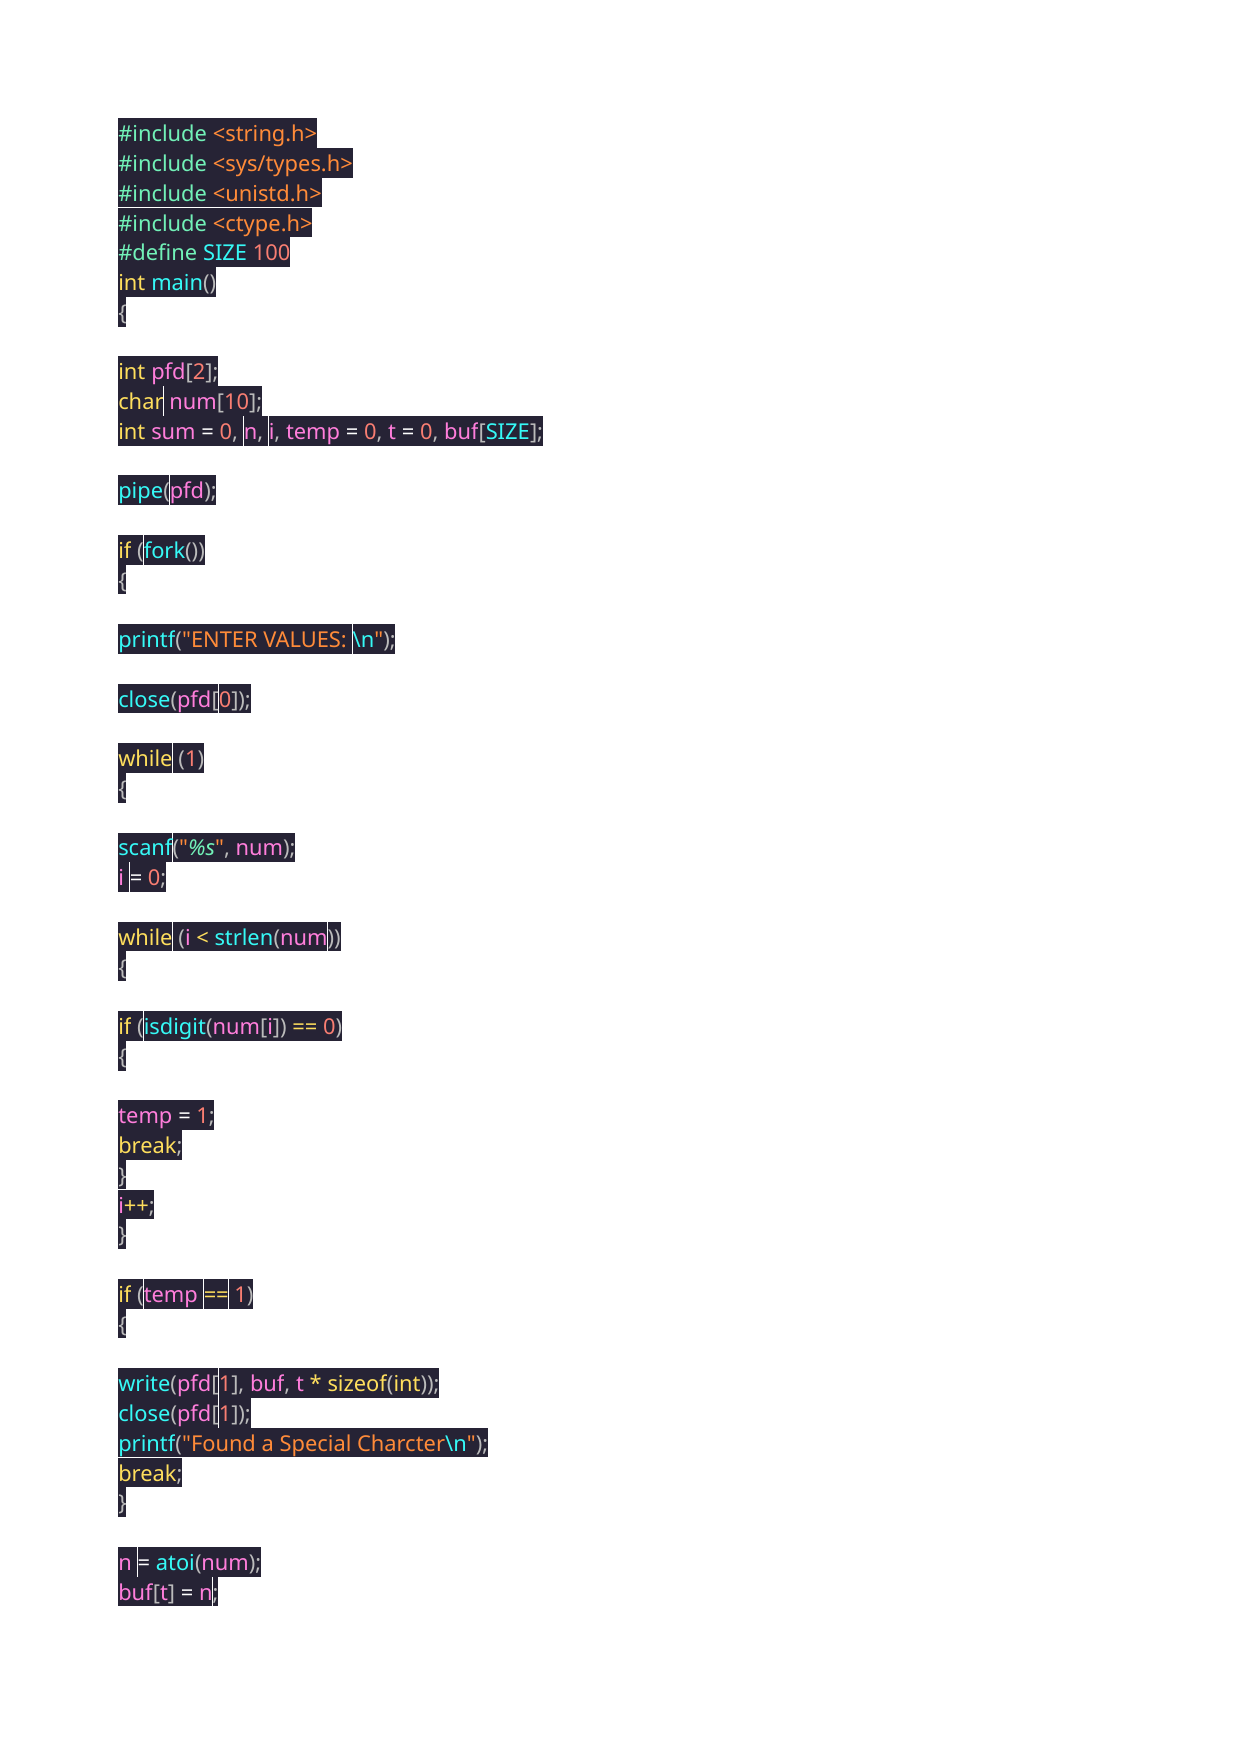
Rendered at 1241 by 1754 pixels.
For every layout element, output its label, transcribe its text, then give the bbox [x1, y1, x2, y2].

text char num[10]; [118, 386, 1122, 416]
text } [118, 1160, 1122, 1189]
text pipe(pfd); [118, 475, 1122, 505]
text if (fork()) [118, 535, 1122, 565]
text if (temp == 1) [118, 1279, 1122, 1309]
text #include <sys/types.h> [118, 148, 1122, 178]
text { [118, 1041, 1122, 1071]
text while (1) [118, 743, 1122, 773]
text int pfd[2]; [118, 356, 1122, 386]
text } [118, 1219, 1122, 1249]
text break; [118, 1130, 1122, 1160]
text int main() [118, 267, 1122, 297]
text #include <ctype.h> [118, 207, 1122, 237]
text { [118, 1309, 1122, 1338]
text { [118, 297, 1122, 327]
text } [118, 1487, 1122, 1517]
text write(pfd[1], buf, t * sizeof(int)); [118, 1368, 1122, 1398]
text { [118, 565, 1122, 594]
text temp = 1; [118, 1100, 1122, 1130]
text break; [118, 1457, 1122, 1487]
text i++; [118, 1189, 1122, 1219]
text #include <unistd.h> [118, 178, 1122, 207]
text #define SIZE 100 [118, 237, 1122, 267]
text int sum = 0, n, i, temp = 0, t = 0, buf[SIZE]; [118, 416, 1122, 446]
text if (isdigit(num[i]) == 0) [118, 1011, 1122, 1041]
text printf("Found a Special Charcter\n"); [118, 1428, 1122, 1457]
text close(pfd[0]); [118, 684, 1122, 713]
text { [118, 951, 1122, 981]
text i = 0; [118, 862, 1122, 892]
text while (i < strlen(num)) [118, 922, 1122, 951]
text #include <string.h> [118, 118, 1122, 148]
text close(pfd[1]); [118, 1398, 1122, 1428]
text { [118, 773, 1122, 803]
text n = atoi(num); [118, 1547, 1122, 1577]
text printf("ENTER VALUES: \n"); [118, 624, 1122, 654]
text buf[t] = n; [118, 1577, 1122, 1606]
text scanf("%s", num); [118, 832, 1122, 862]
